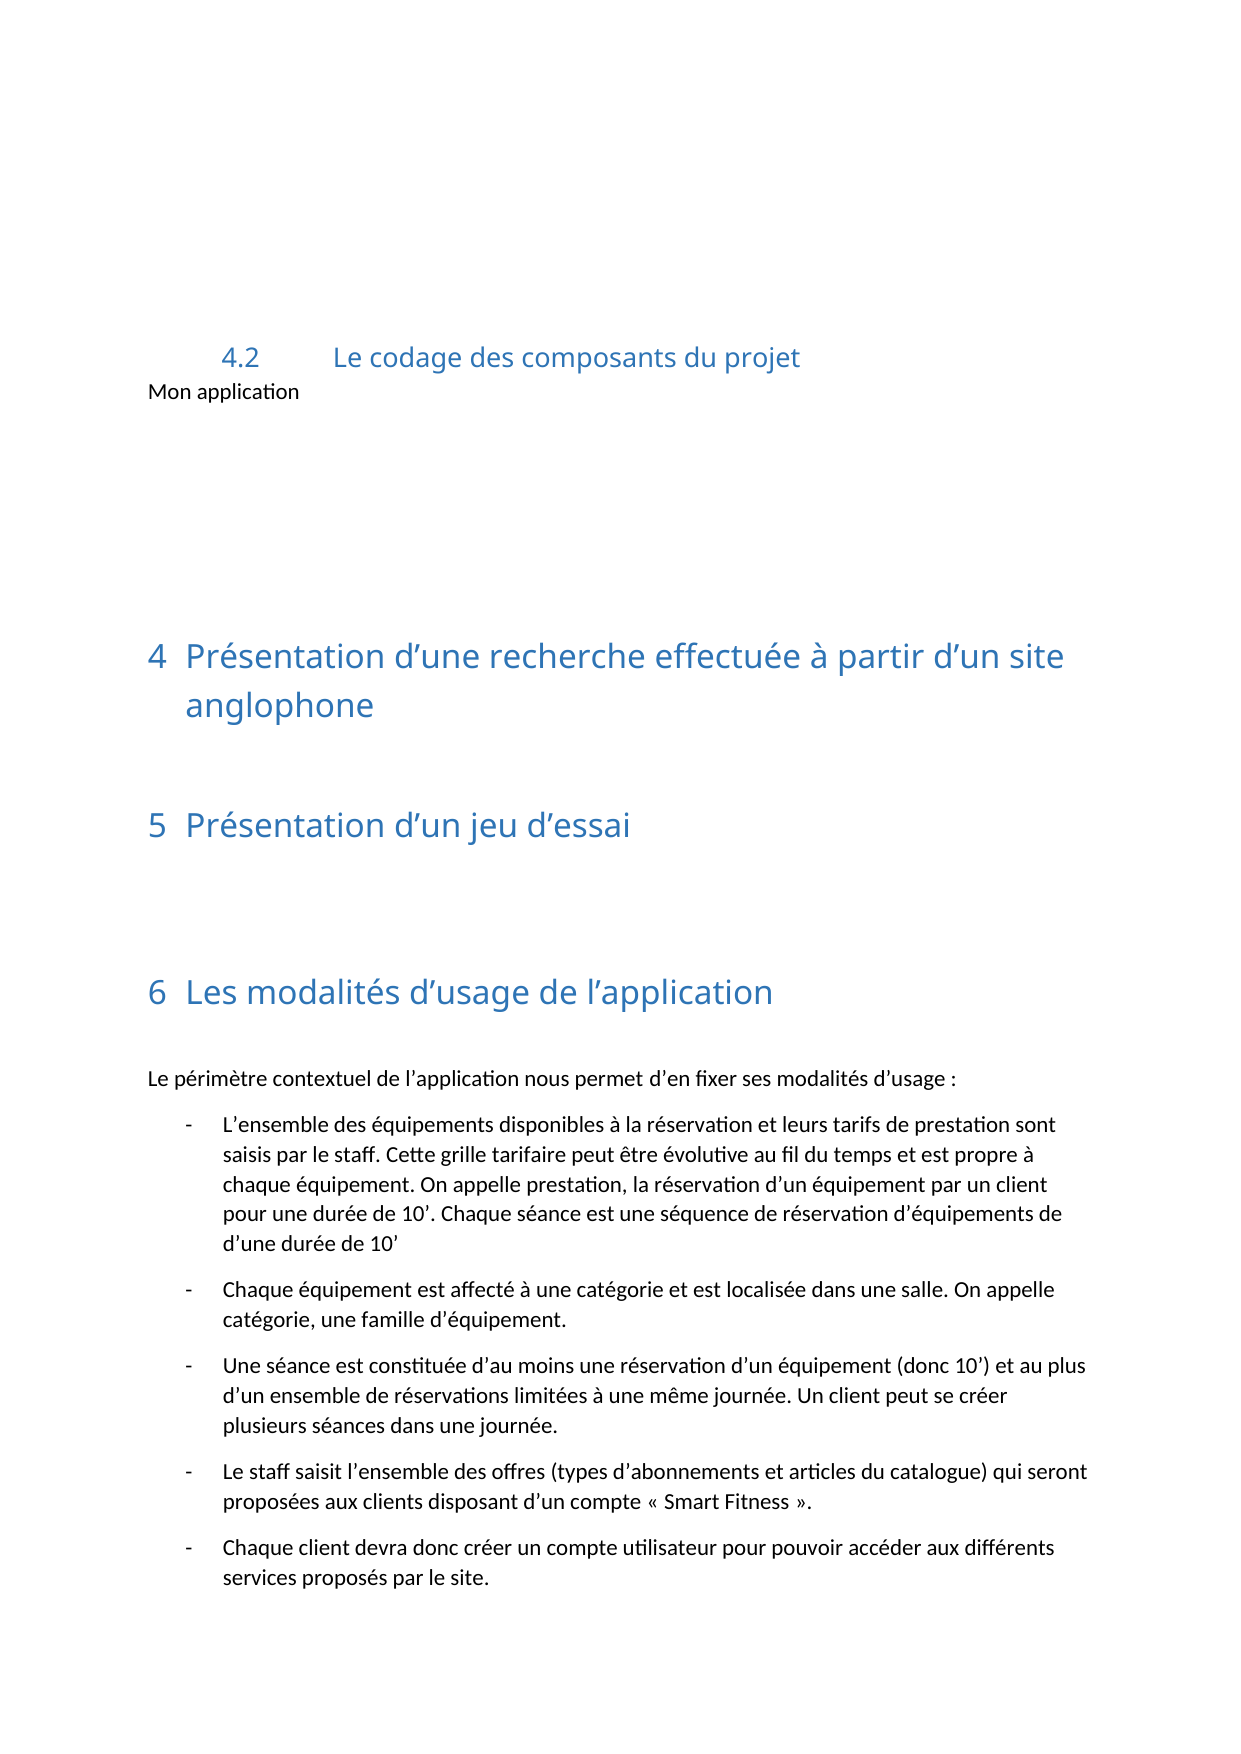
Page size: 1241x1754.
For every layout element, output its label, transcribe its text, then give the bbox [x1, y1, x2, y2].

list Une séance est constituée d’au moins une réservation d’un équipement (donc 10’) et au plus d’un ensemble de réservations limitées à une même journée. Un client peut se créer plusieurs séances dans une journée. [185, 1351, 1093, 1439]
list Chaque équipement est affecté à une catégorie et est localisée dans une salle. On appelle catégorie, une famille d’équipement. [185, 1275, 1093, 1333]
list Présentation d’un jeu d’essai [148, 802, 1093, 847]
list Le codage des composants du projet [221, 338, 1093, 375]
list Présentation d’une recherche effectuée à partir d’un site anglophone [148, 633, 1093, 727]
list L’ensemble des équipements disponibles à la réservation et leurs tarifs de prestation sont saisis par le staff. Cette grille tarifaire peut être évolutive au fil du temps et est propre à chaque équipement. On appelle prestation, la réservation d’un équipement par un client pour une durée de 10’. Chaque séance est une séquence de réservation d’équipements de d’une durée de 10’ [185, 1110, 1093, 1257]
list Chaque client devra donc créer un compte utilisateur pour pouvoir accéder aux différents services proposés par le site. [185, 1533, 1093, 1591]
list Le staff saisit l’ensemble des offres (types d’abonnements et articles du catalogue) qui seront proposées aux clients disposant d’un compte « Smart Fitness ». [185, 1457, 1093, 1515]
list Les modalités d’usage de l’application [148, 969, 1093, 1014]
text Le périmètre contextuel de l’application nous permet d’en fixer ses modalités d’usage : [148, 1064, 1093, 1092]
text Mon application [148, 377, 1093, 405]
